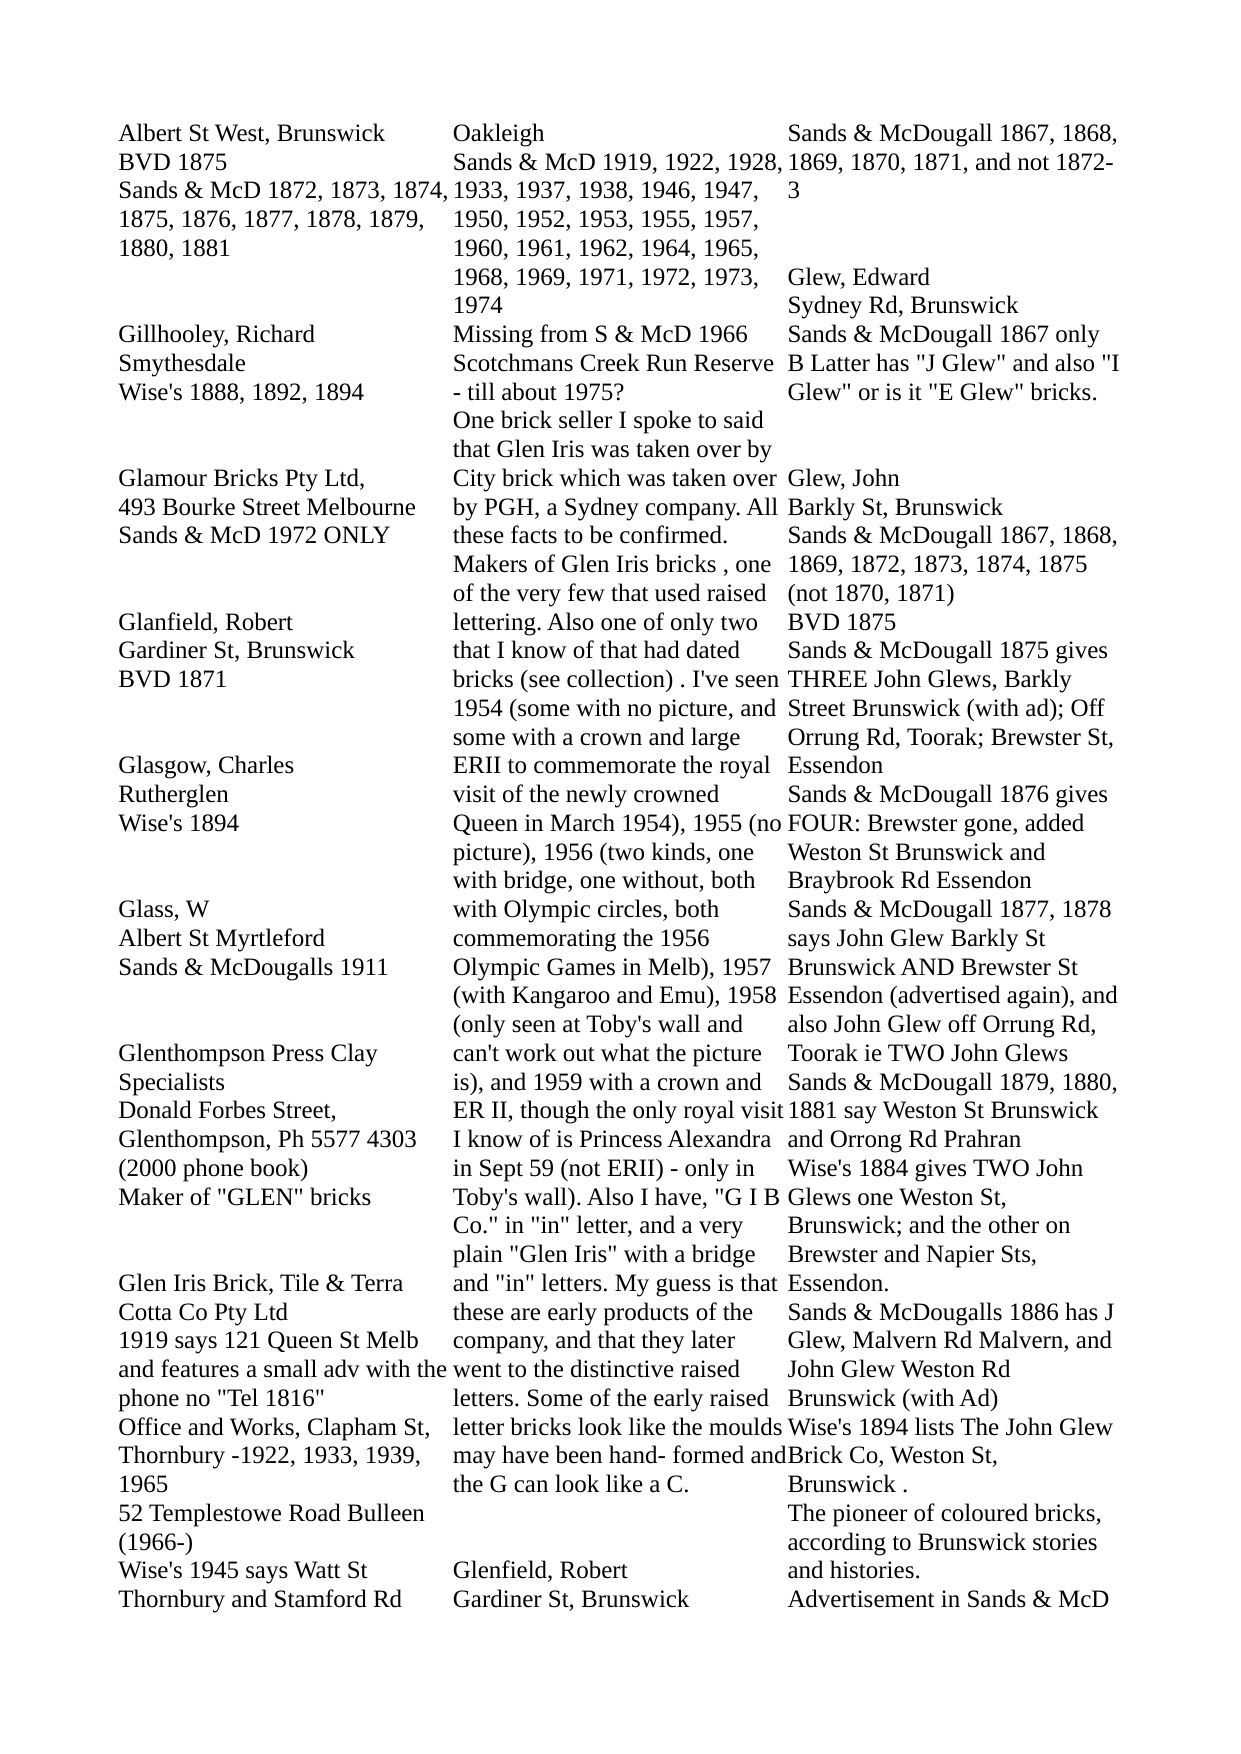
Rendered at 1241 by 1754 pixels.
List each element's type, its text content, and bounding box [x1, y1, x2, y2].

text Wise's 1884 gives TWO John Glews one Weston St, Brunswick; and the other on Brewster and Napier Sts, Essendon. [787, 1153, 1122, 1297]
text Wise's 1894 [118, 808, 453, 837]
text Sands & McD 1872, 1873, 1874, 1875, 1876, 1877, 1878, 1879, 1880, 1881 [118, 176, 453, 262]
text Maker of "GLEN" bricks [118, 1182, 453, 1211]
text Glen Iris Brick, Tile & Terra Cotta Co Pty Ltd [118, 1268, 453, 1326]
text Wise's 1945 says Watt St Thornbury and Stamford Rd [118, 1556, 453, 1613]
text Sands & McDougall 1876 gives FOUR: Brewster gone, added Weston St Brunswick and Braybrook Rd Essendon [787, 779, 1122, 894]
text Glanfield, Robert [118, 607, 453, 636]
text Missing from S & McD 1966 [453, 319, 787, 348]
text Albert St West, Brunswick [118, 118, 453, 147]
text 1919 says 121 Queen St Melb and features a small adv with the phone no "Tel 1816" [118, 1326, 453, 1412]
text Wise's 1888, 1892, 1894 [118, 377, 453, 406]
text Smythesdale [118, 348, 453, 377]
text Wise's 1894 lists The John Glew Brick Co, Weston St, Brunswick . [787, 1412, 1122, 1498]
text Rutherglen [118, 779, 453, 808]
text The pioneer of coloured bricks, according to Brunswick stories and histories. [787, 1498, 1122, 1584]
text Donald Forbes Street, Glenthompson, Ph 5577 4303 (2000 phone book) [118, 1096, 453, 1182]
text Advertisement in Sands & McD [787, 1584, 1122, 1613]
text Glenthompson Press Clay Specialists [118, 1038, 453, 1096]
text Gardiner St, Brunswick [118, 636, 453, 664]
text Sands & McDougalls 1886 has J Glew, Malvern Rd Malvern, and John Glew Weston Rd Brunswick (with Ad) [787, 1297, 1122, 1412]
text Sands & McDougall 1879, 1880, 1881 say Weston St Brunswick and Orrong Rd Prahran [787, 1067, 1122, 1153]
text Sands & McDougall 1877, 1878 says John Glew Barkly St Brunswick AND Brewster St Essendon (advertised again), and also John Glew off Orrung Rd, Toorak ie TWO John Glews [787, 894, 1122, 1067]
text 493 Bourke Street Melbourne [118, 492, 453, 521]
text Glamour Bricks Pty Ltd, [118, 463, 453, 492]
text Glasgow, Charles [118, 751, 453, 779]
text Sands & McD 1972 ONLY [118, 521, 453, 549]
text Sands & McD 1919, 1922, 1928, 1933, 1937, 1938, 1946, 1947, 1950, 1952, 1953, 1955, 1957, 1960, 1961, 1962, 1964, 1965, 1968, 1969, 1971, 1972, 1973, 1974 [453, 147, 787, 319]
text Sands & McDougall 1867, 1868, 1869, 1870, 1871, and not 1872-3 [787, 118, 1122, 204]
text Oakleigh [453, 118, 787, 147]
text Office and Works, Clapham St, Thornbury -1922, 1933, 1939, 1965 [118, 1412, 453, 1498]
text Gardiner St, Brunswick [453, 1584, 787, 1613]
text Sands & McDougall 1867 only [787, 319, 1122, 348]
text Gillhooley, Richard [118, 319, 453, 348]
text B Latter has "J Glew" and also "I Glew" or is it "E Glew" bricks. [787, 348, 1122, 406]
text BVD 1871 [118, 664, 453, 693]
text Sands & McDougall 1867, 1868, 1869, 1872, 1873, 1874, 1875 (not 1870, 1871) [787, 521, 1122, 607]
text BVD 1875 [118, 147, 453, 176]
text Sands & McDougall 1875 gives THREE John Glews, Barkly Street Brunswick (with ad); Off Orrung Rd, Toorak; Brewster St, Essendon [787, 636, 1122, 779]
text Glew, John [787, 463, 1122, 492]
text Glew, Edward [787, 262, 1122, 291]
text Glenfield, Robert [453, 1556, 787, 1584]
text Glass, W [118, 894, 453, 923]
text One brick seller I spoke to said that Glen Iris was taken over by City brick which was taken over by PGH, a Sydney company. All these facts to be confirmed. [453, 406, 787, 549]
text 52 Templestowe Road Bulleen (1966-) [118, 1498, 453, 1556]
text Sydney Rd, Brunswick [787, 291, 1122, 319]
text BVD 1875 [787, 607, 1122, 636]
text Scotchmans Creek Run Reserve - till about 1975? [453, 348, 787, 406]
text Barkly St, Brunswick [787, 492, 1122, 521]
text Sands & McDougalls 1911 [118, 952, 453, 981]
text Makers of Glen Iris bricks , one of the very few that used raised lettering. Also one of only two that I know of that had dated bricks (see collection) . I've seen 1954 (some with no picture, and some with a crown and large ERII to commemorate the royal visit of the newly crowned Queen in March 1954), 1955 (no picture), 1956 (two kinds, one with bridge, one without, both with Olympic circles, both commemorating the 1956 Olympic Games in Melb), 1957 (with Kangaroo and Emu), 1958 (only seen at Toby's wall and can't work out what the picture is), and 1959 with a crown and ER II, though the only royal visit I know of is Princess Alexandra in Sept 59 (not ERII) - only in Toby's wall). Also I have, "G I B Co." in "in" letter, and a very plain "Glen Iris" with a bridge and "in" letters. My guess is that these are early products of the company, and that they later went to the distinctive raised letters. Some of the early raised letter bricks look like the moulds may have been hand- formed and the G can look like a C. [453, 549, 787, 1498]
text Albert St Myrtleford [118, 923, 453, 952]
